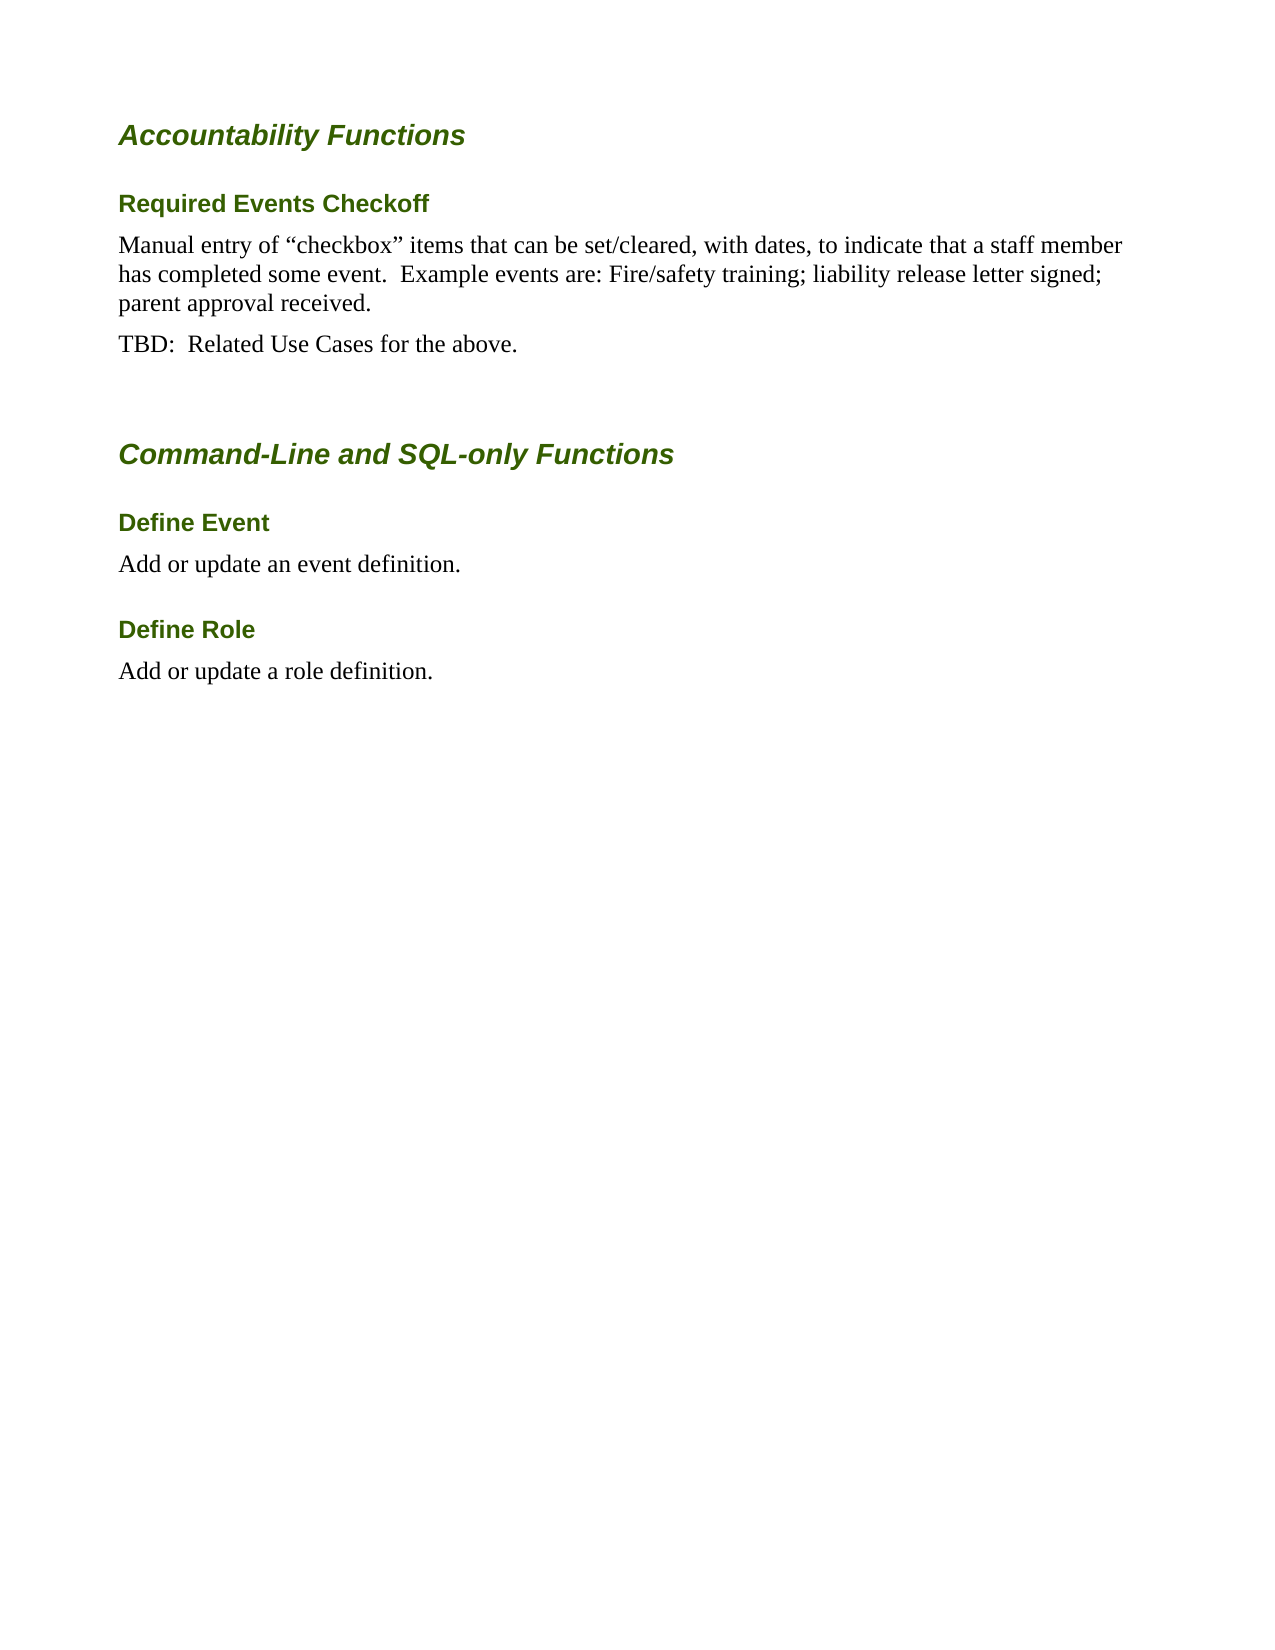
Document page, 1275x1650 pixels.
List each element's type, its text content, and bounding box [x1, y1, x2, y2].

text Add or update an event definition. [118, 549, 1157, 578]
subtitle Required Events Checkoff [118, 189, 1157, 218]
text Add or update a role definition. [118, 656, 1157, 685]
text Manual entry of “checkbox” items that can be set/cleared, with dates, to indicate that a staff member has completed some event. Example events are: Fire/safety training; liability release letter signed; parent approval received. [118, 230, 1157, 317]
subtitle Accountability Functions [118, 118, 1157, 152]
text TBD: Related Use Cases for the above. [118, 329, 1157, 358]
subtitle Command-Line and SQL-only Functions [118, 437, 1157, 470]
subtitle Define Event [118, 508, 1157, 536]
subtitle Define Role [118, 615, 1157, 644]
